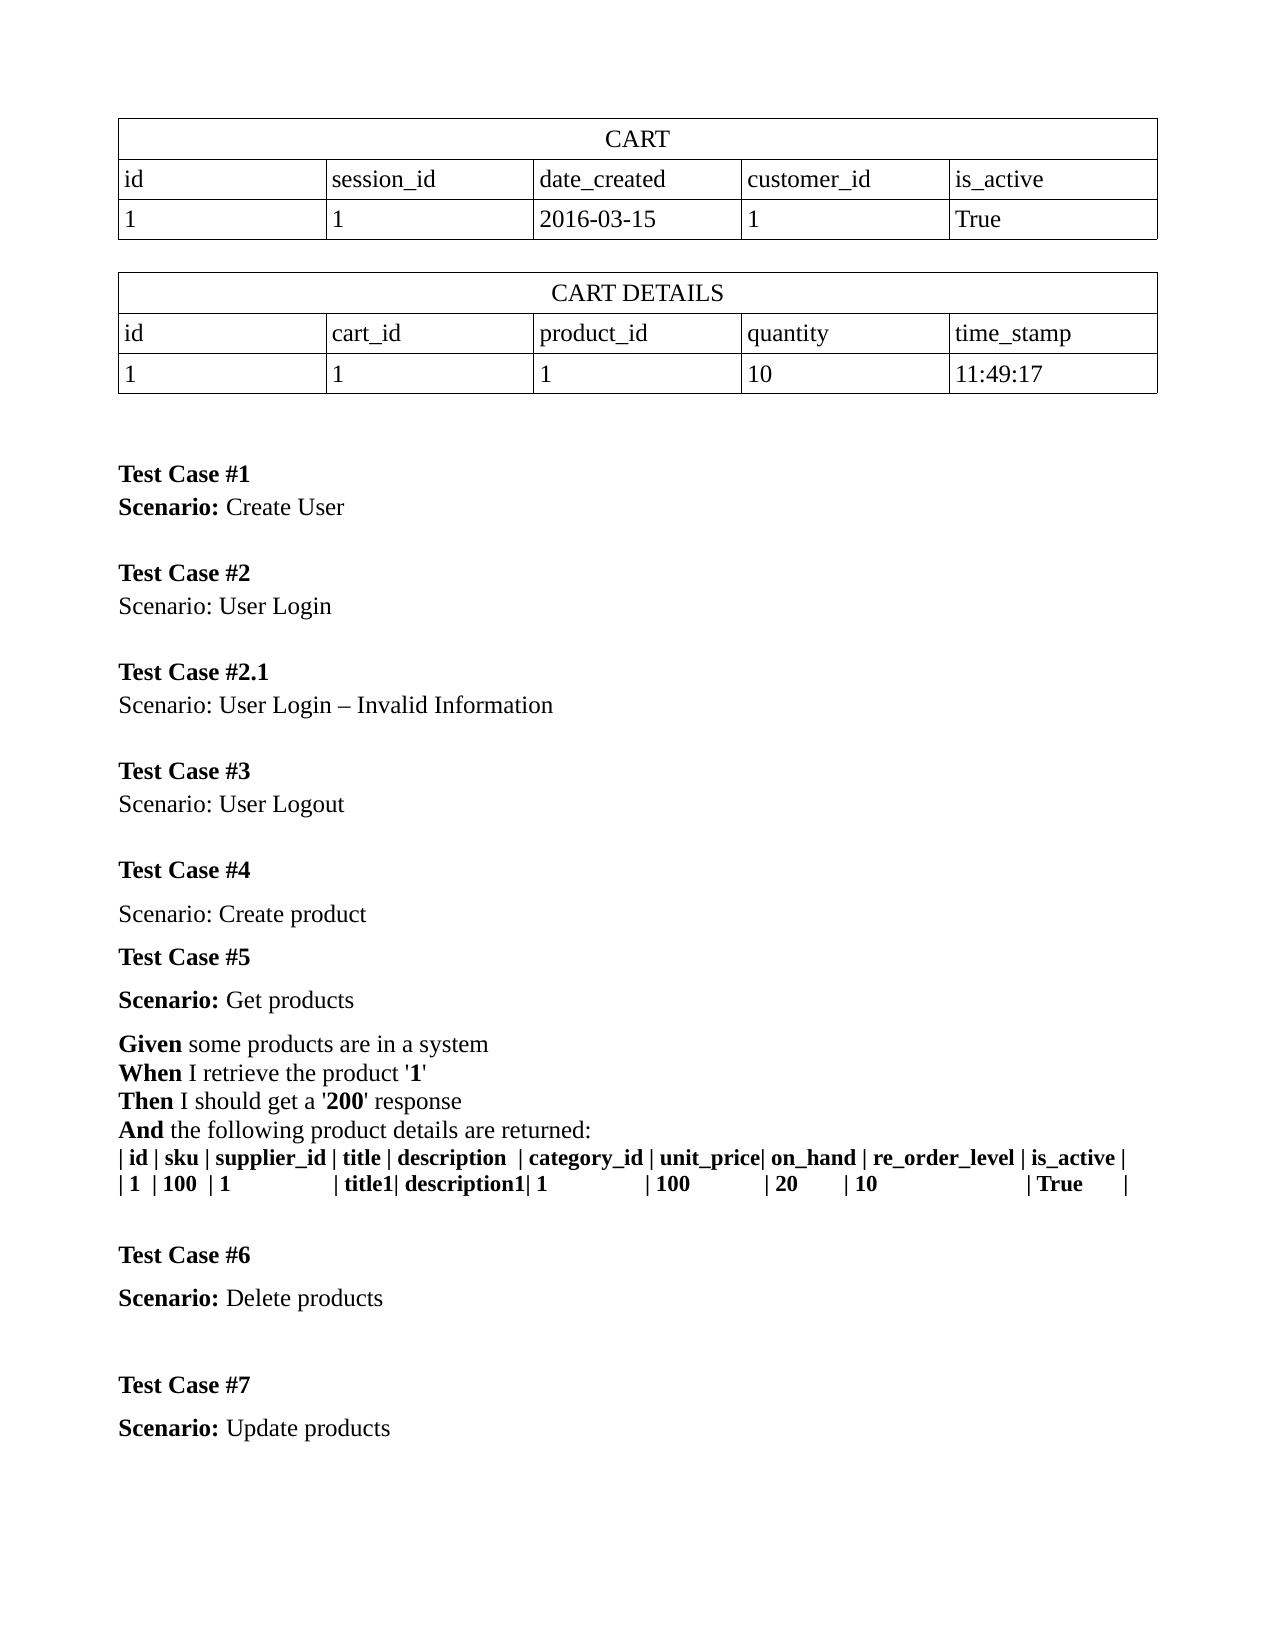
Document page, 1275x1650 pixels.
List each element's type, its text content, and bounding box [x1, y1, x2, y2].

text | id | sku | supplier_id | title | description | category_id | unit_price| on_hand | re_order_level | is_active | [118, 1144, 1157, 1170]
table_cell quantity [742, 314, 949, 353]
text Test Case #1 [118, 459, 1157, 488]
table_cell id [119, 160, 326, 199]
table_cell True [950, 200, 1157, 239]
table_header CART [119, 119, 1157, 158]
text Scenario: Update products [118, 1413, 1157, 1442]
text Scenario: User Login [118, 591, 1157, 620]
text Test Case #2 [118, 558, 1157, 587]
text When I retrieve the product '1' [118, 1058, 1157, 1086]
table_cell is_active [950, 160, 1157, 199]
table_cell 1 [327, 354, 533, 393]
table_cell 11:49:17 [950, 354, 1157, 393]
text Test Case #2.1 [118, 657, 1157, 686]
table_cell session_id [327, 160, 533, 199]
text Test Case #5 [118, 942, 1157, 971]
text Test Case #4 [118, 856, 1157, 884]
text Test Case #7 [118, 1370, 1157, 1399]
table_cell 1 [327, 200, 533, 239]
text Scenario: User Login – Invalid Information [118, 690, 1157, 719]
text Test Case #3 [118, 756, 1157, 785]
table_header CART DETAILS [119, 273, 1157, 312]
text | 1 | 100 | 1 | title1| description1| 1 | 100 | 20 | 10 | True | [118, 1170, 1157, 1197]
table_cell 1 [742, 200, 949, 239]
table_cell 1 [119, 354, 326, 393]
table_cell 10 [742, 354, 949, 393]
text And the following product details are returned: [118, 1115, 1157, 1144]
text Scenario: Create product [118, 899, 1157, 928]
table_cell date_created [534, 160, 741, 199]
table_cell 1 [119, 200, 326, 239]
table_cell customer_id [742, 160, 949, 199]
table_cell product_id [534, 314, 741, 353]
table_cell time_stamp [950, 314, 1157, 353]
table_cell 2016-03-15 [534, 200, 741, 239]
text Scenario: Delete products [118, 1283, 1157, 1312]
text Scenario: Create User [118, 492, 1157, 521]
text Then I should get a '200' response [118, 1086, 1157, 1115]
table_cell cart_id [327, 314, 533, 353]
text Scenario: User Logout [118, 789, 1157, 818]
text Test Case #6 [118, 1240, 1157, 1269]
text Given some products are in a system [118, 1029, 1157, 1058]
text Scenario: Get products [118, 986, 1157, 1014]
table_cell id [119, 314, 326, 353]
table_cell 1 [534, 354, 741, 393]
